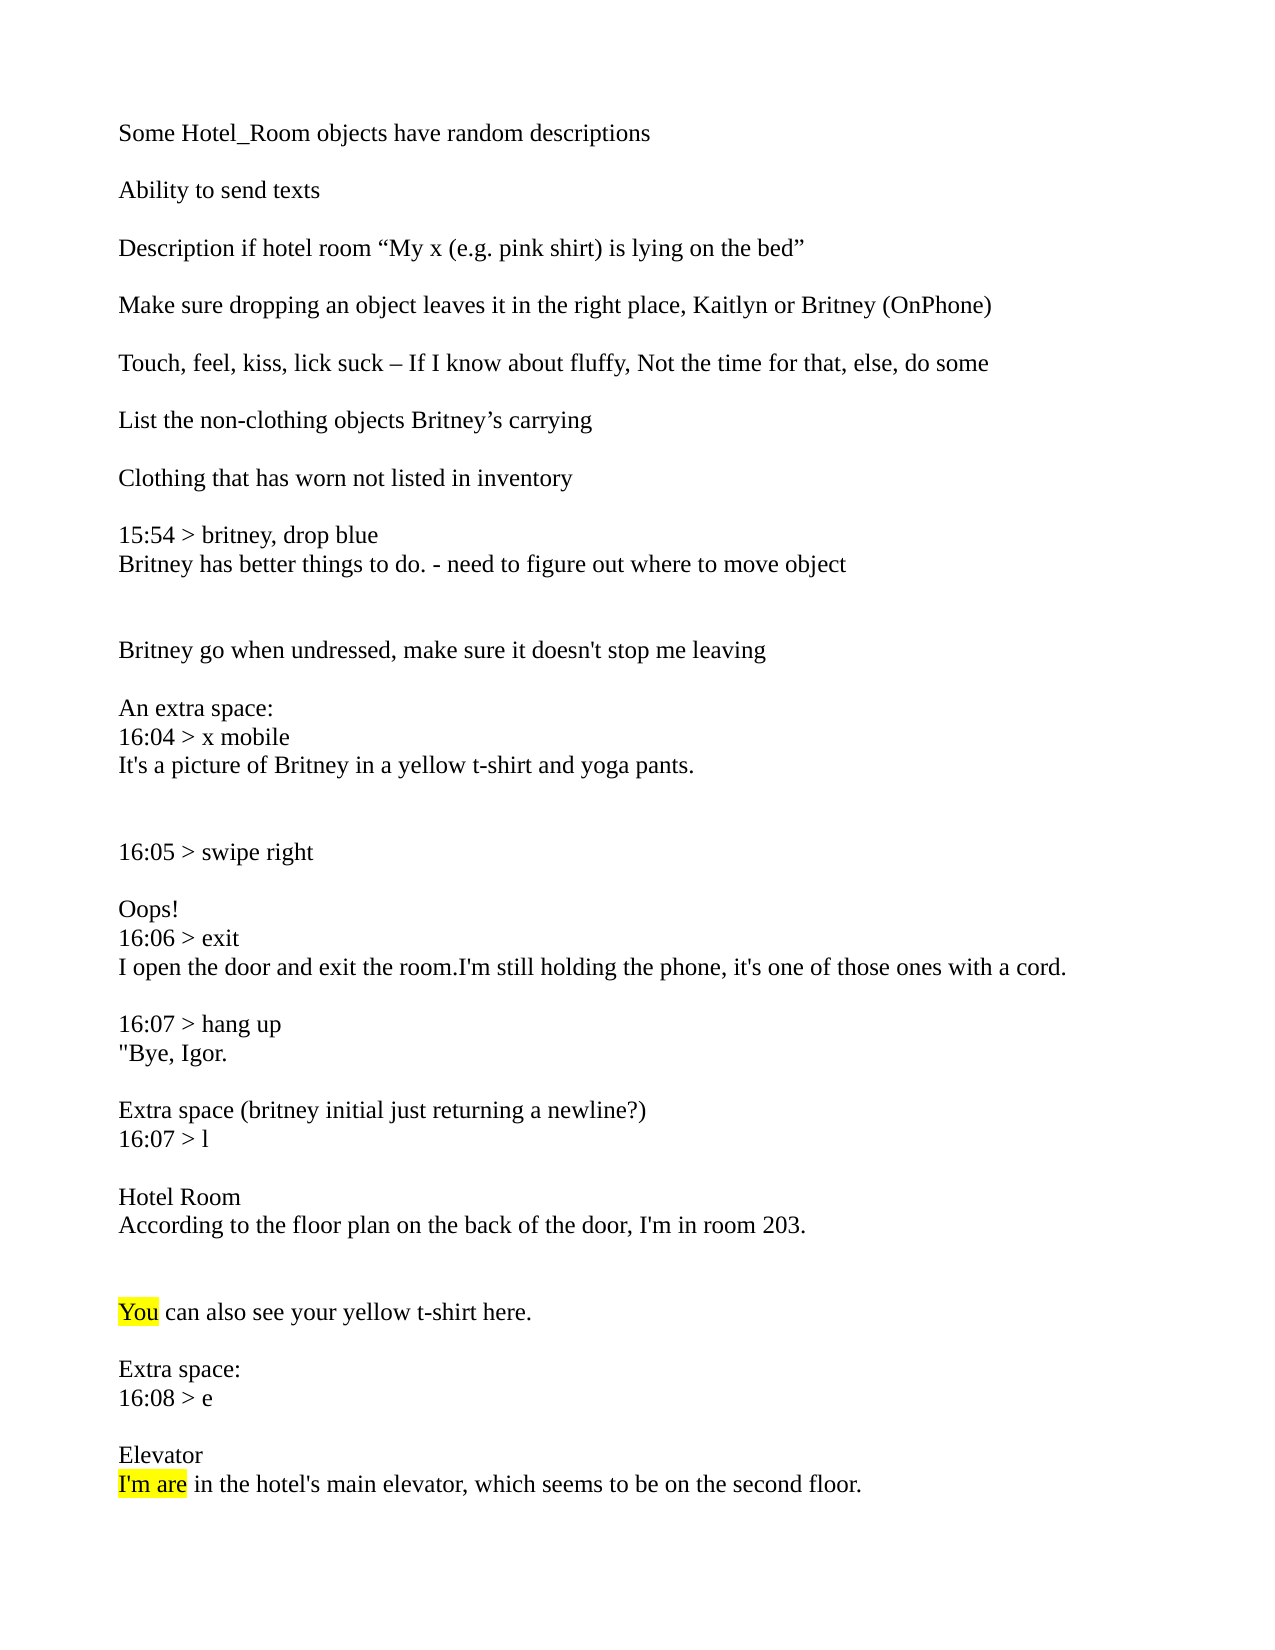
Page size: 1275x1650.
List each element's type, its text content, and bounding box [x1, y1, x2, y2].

text Britney go when undressed, make sure it doesn't stop me leaving [118, 636, 1157, 664]
text According to the floor plan on the back of the door, I'm in room 203. [118, 1211, 1157, 1239]
text Oops! [118, 894, 1157, 923]
text 16:07 > hang up [118, 1009, 1157, 1038]
text You can also see your yellow t-shirt here. [118, 1297, 1157, 1326]
text 16:05 > swipe right [118, 837, 1157, 866]
text Clothing that has worn not listed in inventory [118, 463, 1157, 492]
text Britney has better things to do. - need to figure out where to move object [118, 549, 1157, 578]
text Some Hotel_Room objects have random descriptions [118, 118, 1157, 147]
text 16:07 > l [118, 1124, 1157, 1153]
text 16:06 > exit [118, 923, 1157, 952]
text 15:54 > britney, drop blue [118, 521, 1157, 549]
text Ability to send texts [118, 176, 1157, 204]
text "Bye, Igor. [118, 1038, 1157, 1067]
text 16:04 > x mobile [118, 722, 1157, 751]
text Make sure dropping an object leaves it in the right place, Kaitlyn or Britney (OnPhone) [118, 291, 1157, 319]
text Extra space: [118, 1354, 1157, 1383]
text Hotel Room [118, 1182, 1157, 1211]
text Description if hotel room “My x (e.g. pink shirt) is lying on the bed” [118, 233, 1157, 262]
text I open the door and exit the room.I'm still holding the phone, it's one of those ones with a cord. [118, 952, 1157, 981]
text An extra space: [118, 693, 1157, 722]
text Extra space (britney initial just returning a newline?) [118, 1096, 1157, 1124]
text Touch, feel, kiss, lick suck – If I know about fluffy, Not the time for that, else, do some [118, 348, 1157, 377]
text List the non-clothing objects Britney’s carrying [118, 406, 1157, 434]
text I'm are in the hotel's main elevator, which seems to be on the second floor. [118, 1469, 1157, 1498]
text It's a picture of Britney in a yellow t-shirt and yoga pants. [118, 751, 1157, 779]
text 16:08 > e [118, 1383, 1157, 1412]
text Elevator [118, 1441, 1157, 1469]
